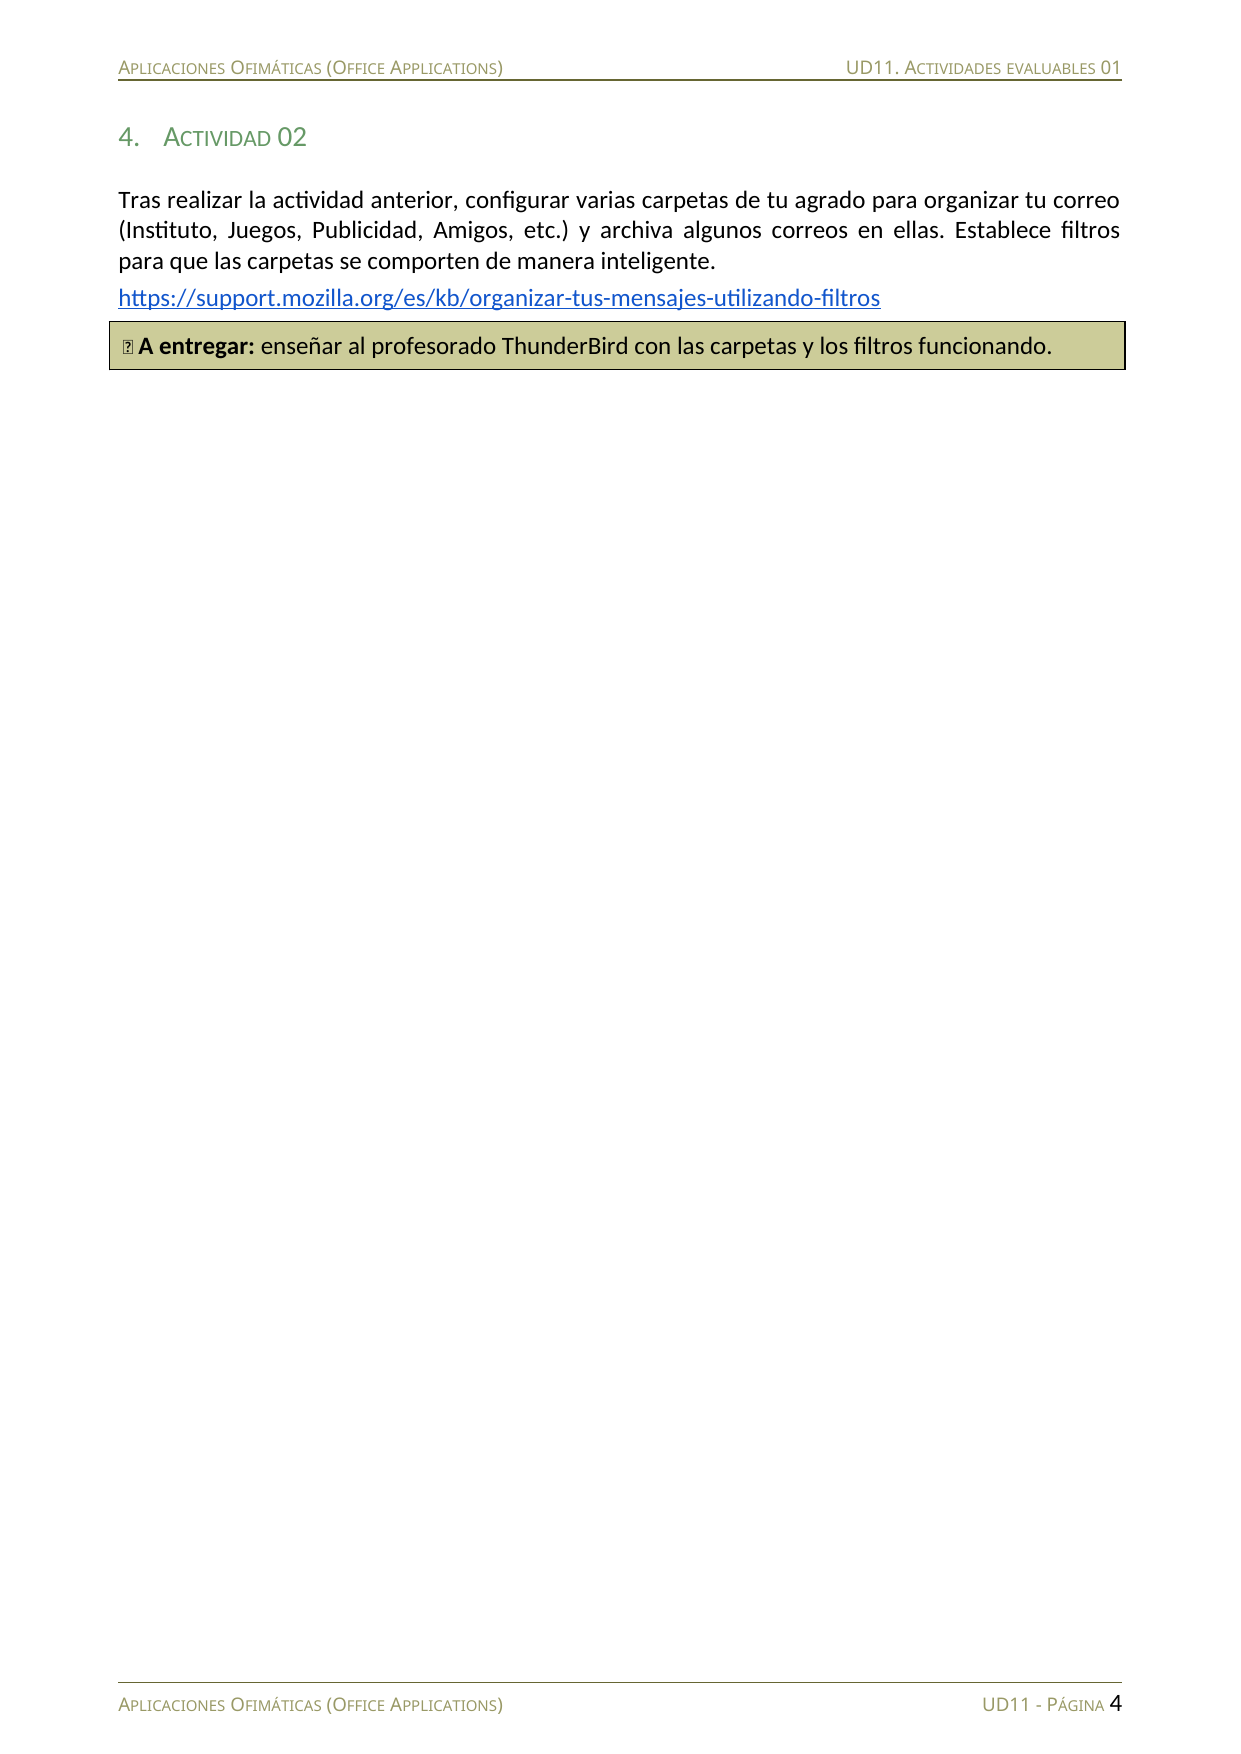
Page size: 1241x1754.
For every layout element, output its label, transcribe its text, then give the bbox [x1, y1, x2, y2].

subtitle Actividad 02 [118, 118, 1122, 154]
text 📕 A entregar: enseñar al profesorado ThunderBird con las carpetas y los filtros funcionando. [110, 322, 1124, 369]
text Tras realizar la actividad anterior, configurar varias carpetas de tu agrado para organizar tu correo (Instituto, Juegos, Publicidad, Amigos, etc.) y archiva algunos correos en ellas. Establece filtros para que las carpetas se comporten de manera inteligente. [118, 184, 1122, 275]
text https://support.mozilla.org/es/kb/organizar-tus-mensajes-utilizando-filtros [118, 282, 1122, 312]
